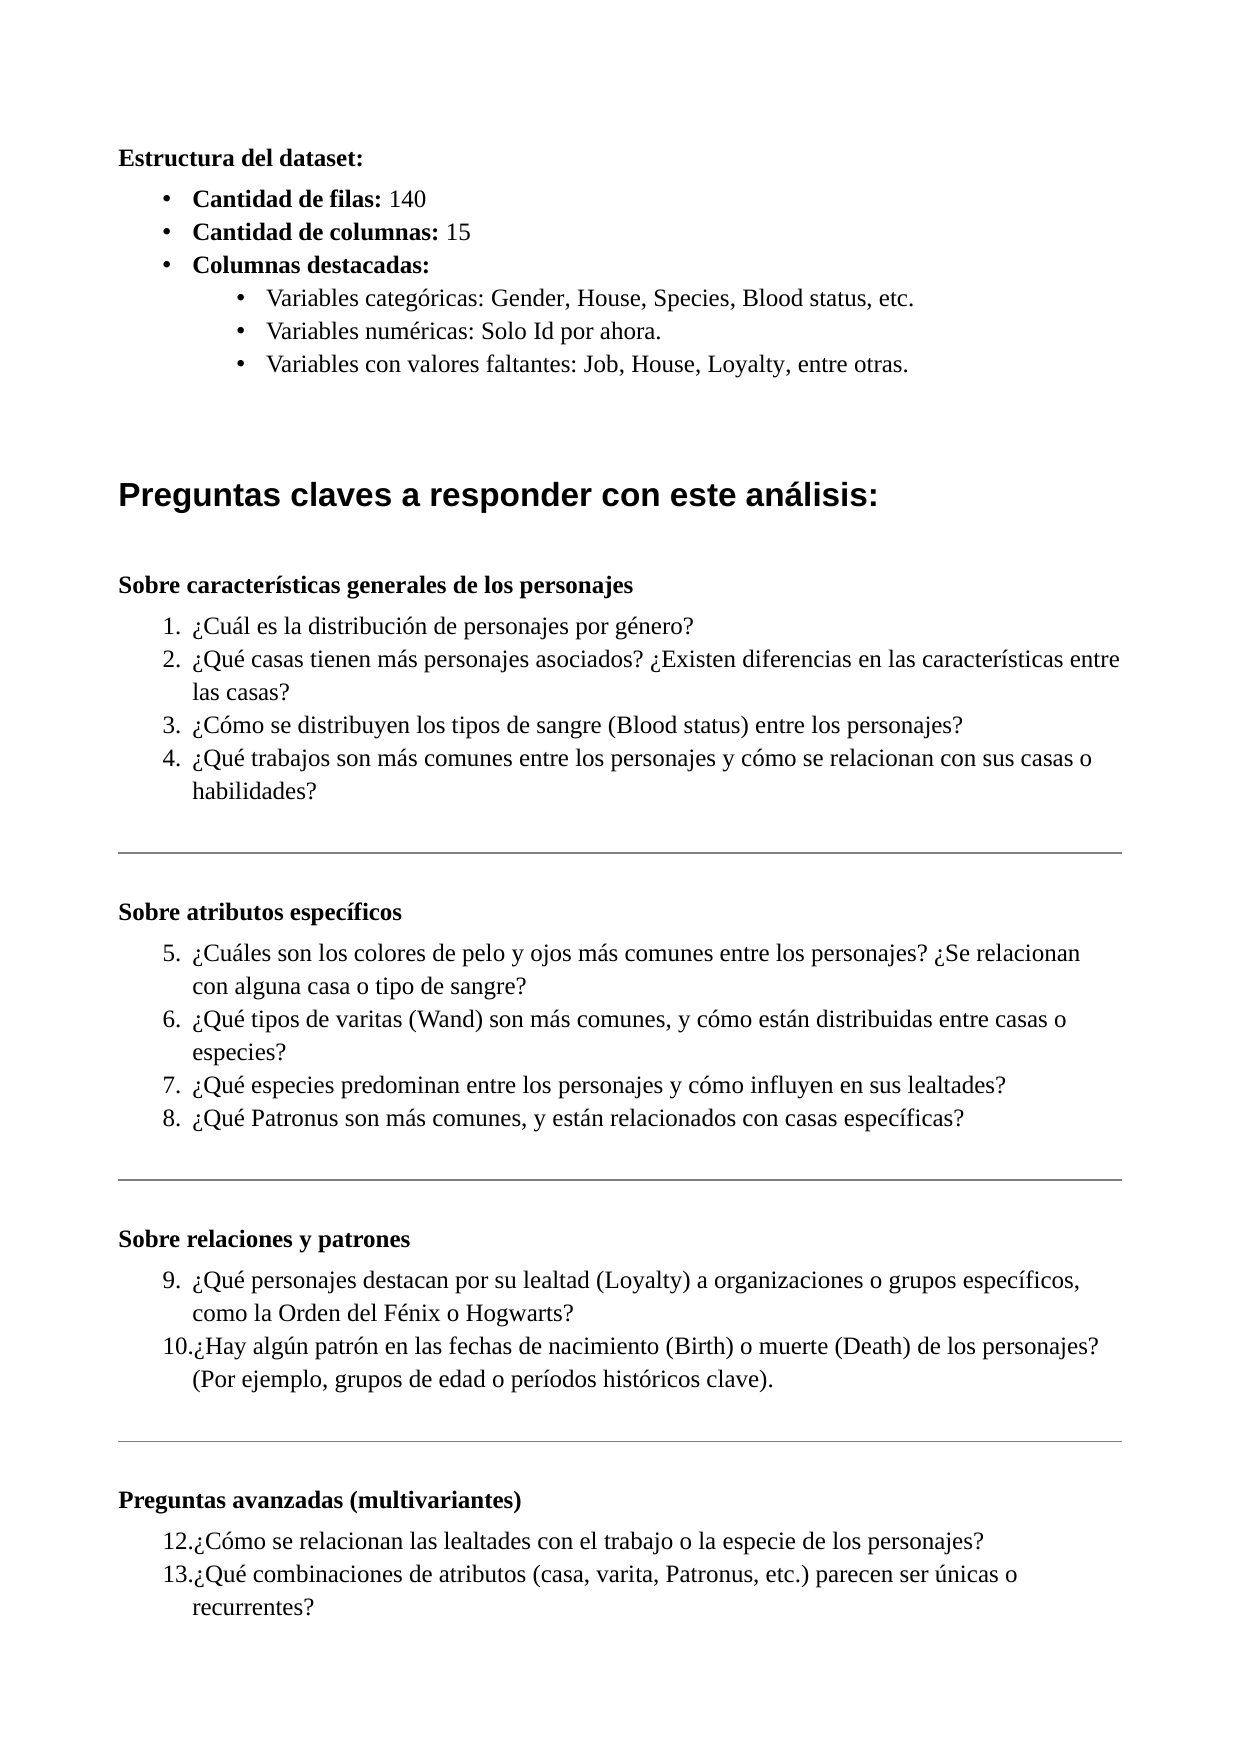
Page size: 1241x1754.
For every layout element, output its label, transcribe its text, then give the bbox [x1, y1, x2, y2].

list ¿Cuál es la distribución de personajes por género? [162, 611, 1122, 640]
subtitle Sobre características generales de los personajes [118, 570, 1122, 598]
list Variables numéricas: Solo Id por ahora. [236, 316, 1122, 345]
subtitle Preguntas claves a responder con este análisis: [118, 475, 1122, 514]
list ¿Qué especies predominan entre los personajes y cómo influyen en sus lealtades? [162, 1070, 1122, 1099]
list ¿Cuáles son los colores de pelo y ojos más comunes entre los personajes? ¿Se relacionan con alguna casa o tipo de sangre? [162, 938, 1122, 1000]
subtitle Preguntas avanzadas (multivariantes) [118, 1485, 1122, 1514]
list ¿Cómo se relacionan las lealtades con el trabajo o la especie de los personajes? [162, 1526, 1122, 1555]
list ¿Qué casas tienen más personajes asociados? ¿Existen diferencias en las características entre las casas? [162, 644, 1122, 706]
list Cantidad de filas: 140 [162, 184, 1122, 213]
subtitle Sobre relaciones y patrones [118, 1224, 1122, 1253]
list ¿Qué tipos de varitas (Wand) son más comunes, y cómo están distribuidas entre casas o especies? [162, 1004, 1122, 1066]
list Columnas destacadas: [162, 250, 1122, 279]
subtitle Estructura del dataset: [118, 143, 1122, 172]
list ¿Hay algún patrón en las fechas de nacimiento (Birth) o muerte (Death) de los personajes? (Por ejemplo, grupos de edad o períodos históricos clave). [162, 1331, 1122, 1393]
list ¿Qué Patronus son más comunes, y están relacionados con casas específicas? [162, 1103, 1122, 1132]
list ¿Qué personajes destacan por su lealtad (Loyalty) a organizaciones o grupos específicos, como la Orden del Fénix o Hogwarts? [162, 1265, 1122, 1327]
subtitle Sobre atributos específicos [118, 897, 1122, 926]
list Variables categóricas: Gender, House, Species, Blood status, etc. [236, 283, 1122, 312]
list Cantidad de columnas: 15 [162, 217, 1122, 246]
list Variables con valores faltantes: Job, House, Loyalty, entre otras. [236, 349, 1122, 378]
list ¿Qué combinaciones de atributos (casa, varita, Patronus, etc.) parecen ser únicas o recurrentes? [162, 1559, 1122, 1621]
list ¿Cómo se distribuyen los tipos de sangre (Blood status) entre los personajes? [162, 710, 1122, 739]
list ¿Qué trabajos son más comunes entre los personajes y cómo se relacionan con sus casas o habilidades? [162, 743, 1122, 805]
